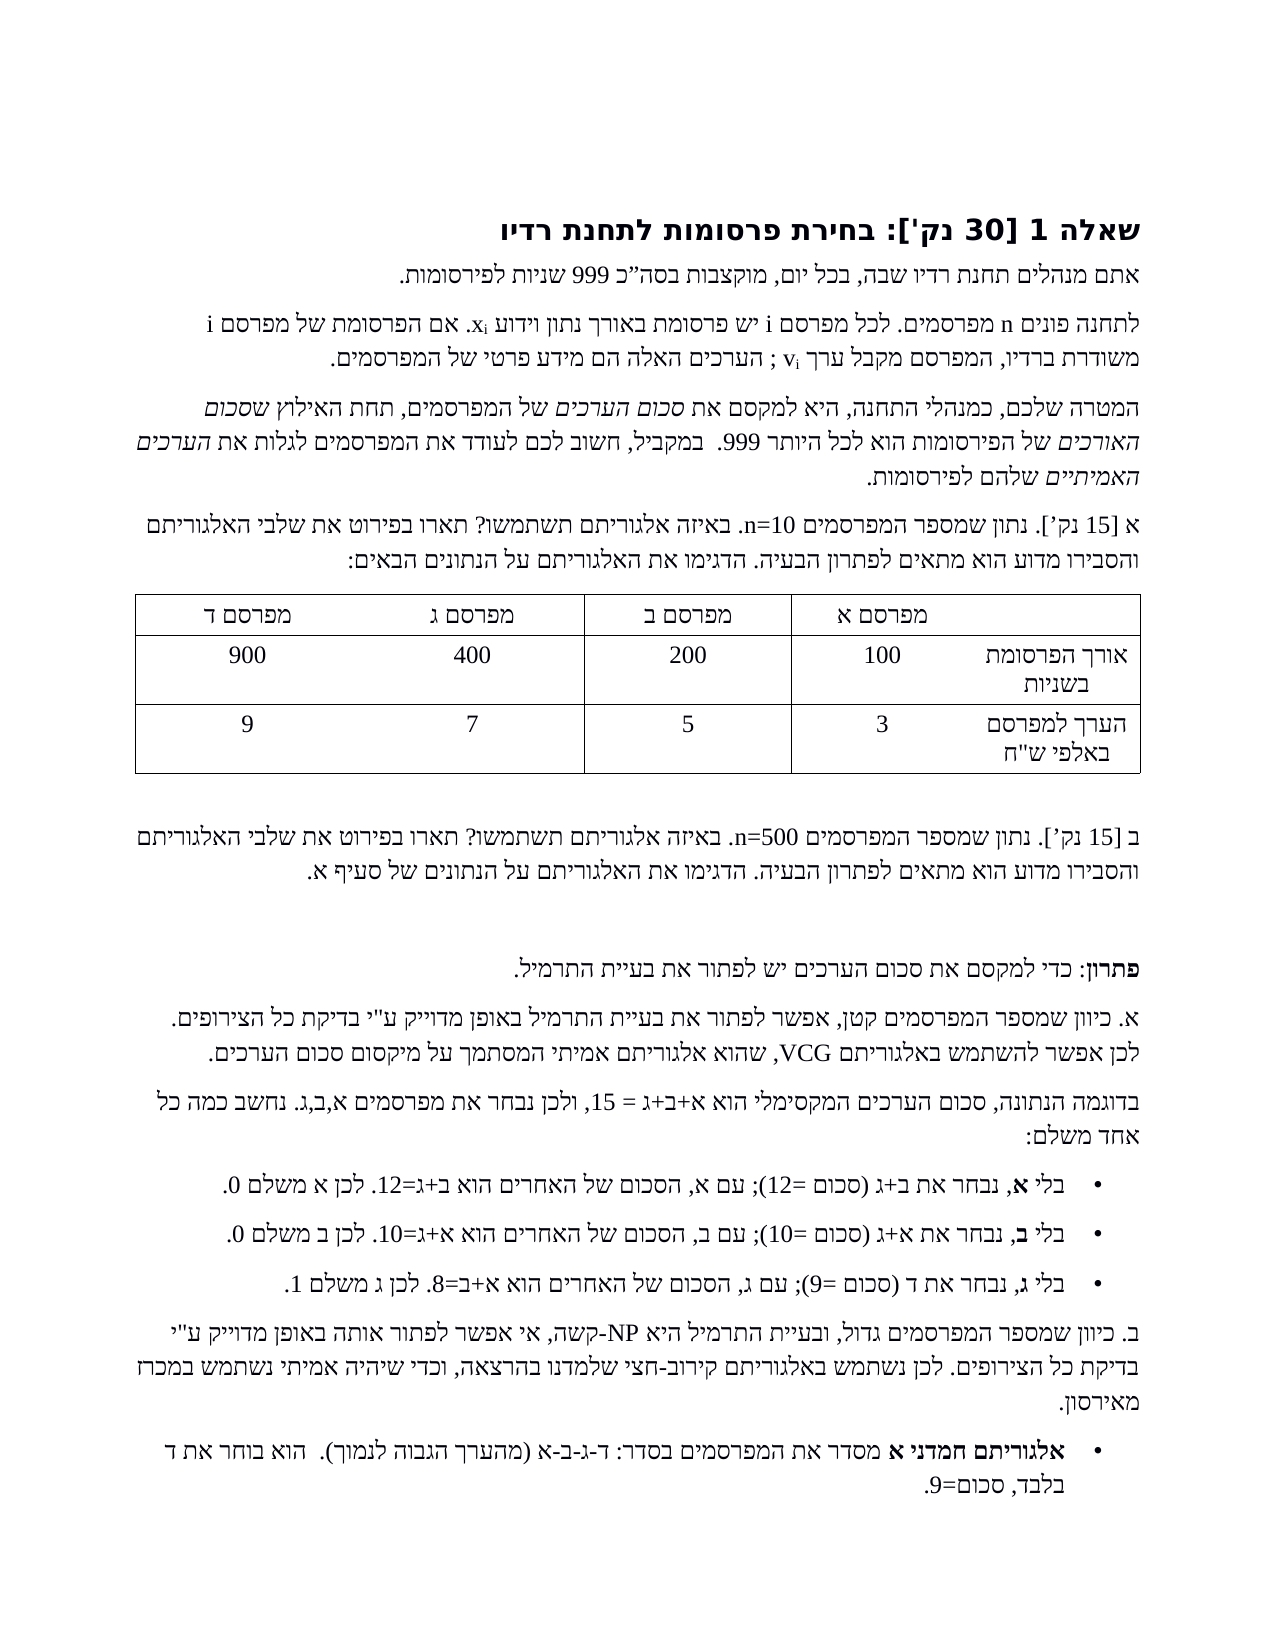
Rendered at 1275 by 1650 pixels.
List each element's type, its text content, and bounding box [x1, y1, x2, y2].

table_header מפרסם ב [585, 595, 791, 634]
table_header מפרסם ג [360, 595, 584, 634]
text בדוגמה הנתונה, סכום הערכים המקסימלי הוא א+ב+ג = 15, ולכן נבחר את מפרסמים א,ב,ג. נחשב כמה כל אחד משלם: [135, 1087, 1140, 1150]
list בלי א, נבחר את ב+ג (סכום =12); עם א, הסכום של האחרים הוא ב+ג=12. לכן א משלם 0. [135, 1171, 1102, 1199]
text המטרה שלכם, כמנהלי התחנה, היא למקסם את סכום הערכים של המפרסמים, תחת האילוץ שסכום האורכים של הפירסומות הוא לכל היותר 999. במקביל, חשוב לכם לעודד את המפרסמים לגלות את הערכים האמיתיים שלהם לפירסומות. [135, 393, 1140, 490]
table_cell 9 [136, 705, 360, 773]
table_cell אורך הפרסומת בשניות [973, 636, 1140, 703]
table_cell 5 [585, 705, 791, 773]
table_cell 200 [585, 636, 791, 703]
text אתם מנהלים תחנת רדיו שבה, בכל יום, מוקצבות בסה”כ 999 שניות לפירסומות. [135, 260, 1140, 289]
list בלי ב, נבחר את א+ג (סכום =10); עם ב, הסכום של האחרים הוא א+ג=10. לכן ב משלם 0. [135, 1219, 1102, 1248]
table_header מפרסם א [792, 595, 973, 634]
list אלגוריתם חמדני א מסדר את המפרסמים בסדר: ד-ג-ב-א (מהערך הגבוה לנמוך). הוא בוחר את ד בלבד, סכום=9. [135, 1436, 1102, 1499]
subtitle שאלה 1 [30 נק']: בחירת פרסומות לתחנת רדיו [135, 213, 1140, 247]
table_cell 900 [136, 636, 360, 703]
list בלי ג, נבחר את ד (סכום =9); עם ג, הסכום של האחרים הוא א+ב=8. לכן ג משלם 1. [135, 1269, 1102, 1297]
text א. כיוון שמספר המפרסמים קטן, אפשר לפתור את בעיית התרמיל באופן מדוייק ע"י בדיקת כל הצירופים. לכן אפשר להשתמש באלגוריתם VCG, שהוא אלגוריתם אמיתי המסתמך על מיקסום סכום הערכים. [135, 1003, 1140, 1067]
text ב [15 נק’]. נתון שמספר המפרסמים n=500. באיזה אלגוריתם תשתמשו? תארו בפירוט את שלבי האלגוריתם והסבירו מדוע הוא מתאים לפתרון הבעיה. הדגימו את האלגוריתם על הנתונים של סעיף א. [135, 822, 1140, 885]
table_cell 100 [792, 636, 973, 703]
table_cell 400 [360, 636, 584, 703]
table_cell 7 [360, 705, 584, 773]
table_header [973, 595, 1140, 634]
table_cell הערך למפרסם באלפי ש"ח [973, 705, 1140, 773]
text א [15 נק’]. נתון שמספר המפרסמים n=10. באיזה אלגוריתם תשתמשו? תארו בפירוט את שלבי האלגוריתם והסבירו מדוע הוא מתאים לפתרון הבעיה. הדגימו את האלגוריתם על הנתונים הבאים: [135, 511, 1140, 574]
text לתחנה פונים n מפרסמים. לכל מפרסם i יש פרסומת באורך נתון וידוע xi. אם הפרסומת של מפרסם i משודרת ברדיו, המפרסם מקבל ערך vi ; הערכים האלה הם מידע פרטי של המפרסמים. [135, 309, 1140, 372]
text פתרון: כדי למקסם את סכום הערכים יש לפתור את בעיית התרמיל. [135, 954, 1140, 983]
table_header מפרסם ד [136, 595, 360, 634]
text ב. כיוון שמספר המפרסמים גדול, ובעיית התרמיל היא NP-קשה, אי אפשר לפתור אותה באופן מדוייק ע"י בדיקת כל הצירופים. לכן נשתמש באלגוריתם קירוב-חצי שלמדנו בהרצאה, וכדי שיהיה אמיתי נשתמש במכרז מאירסון. [135, 1318, 1140, 1415]
table_cell 3 [792, 705, 973, 773]
